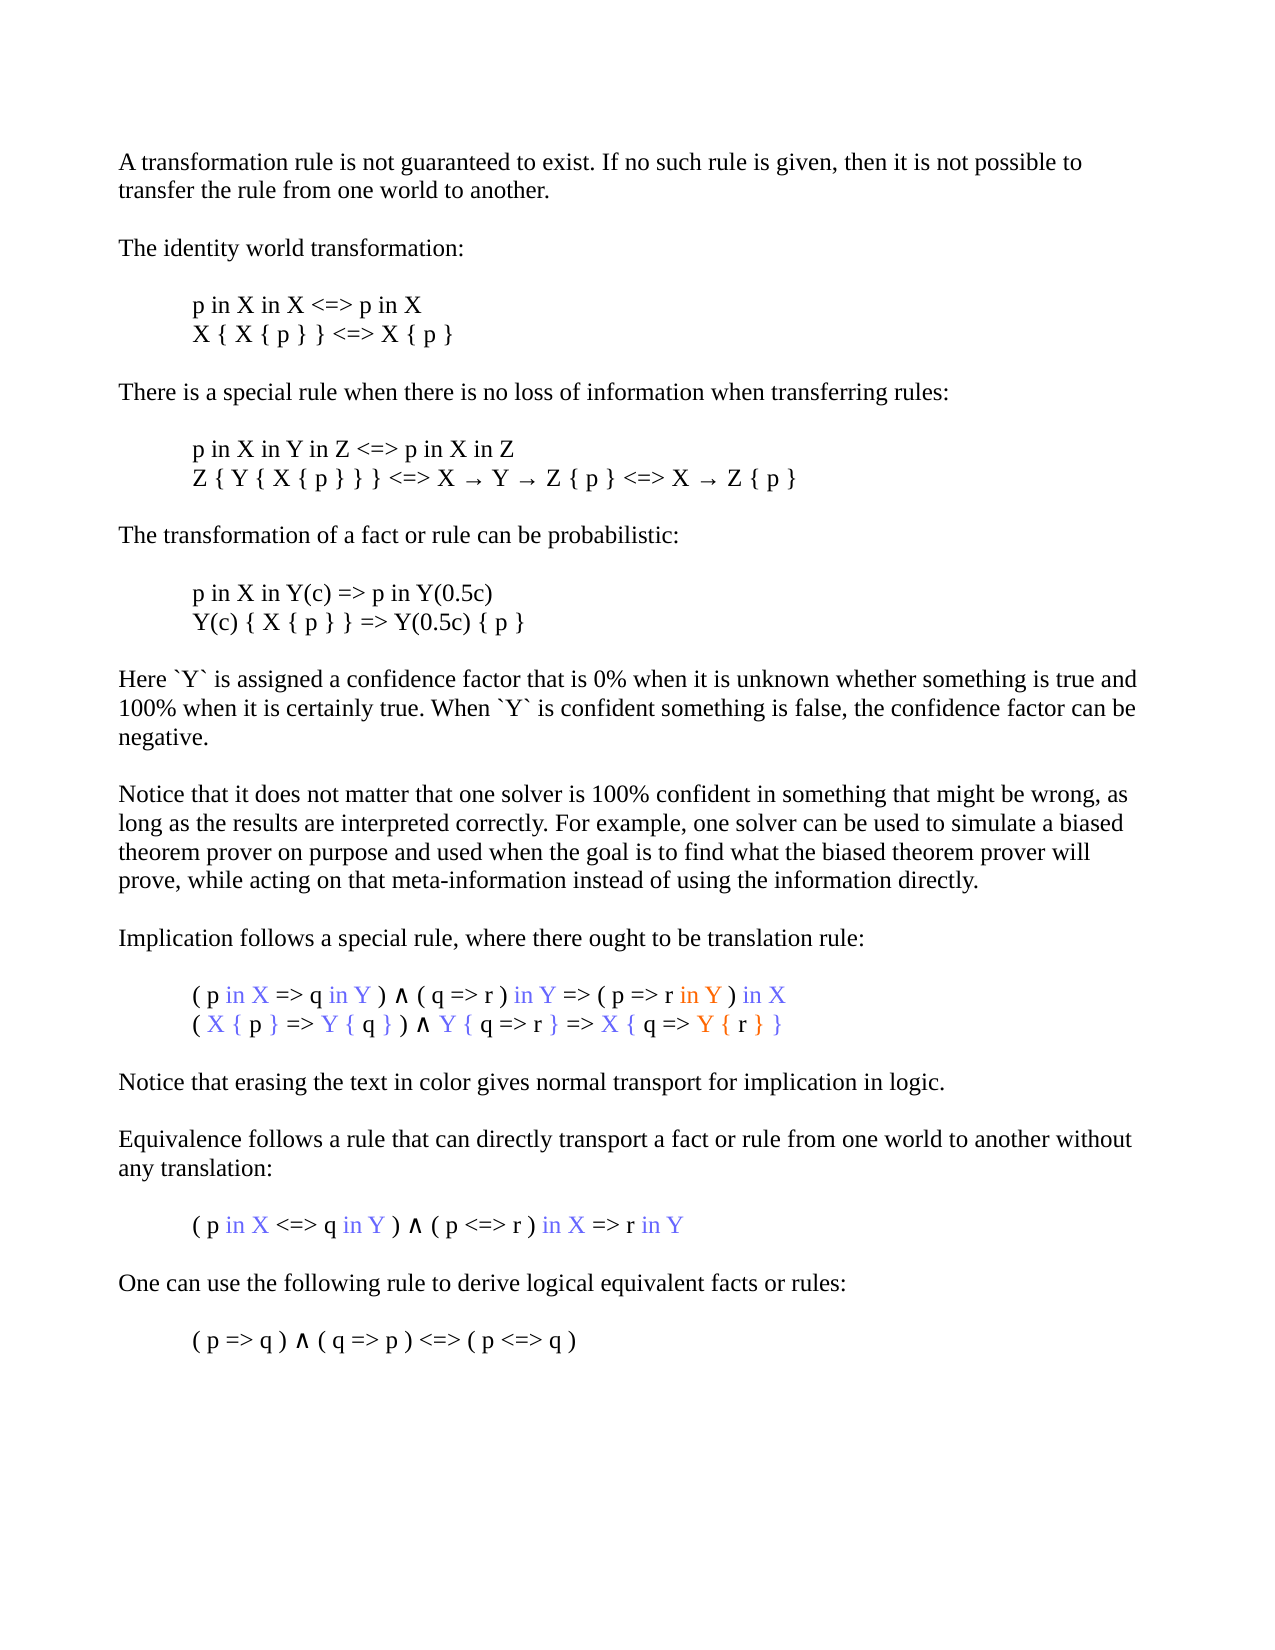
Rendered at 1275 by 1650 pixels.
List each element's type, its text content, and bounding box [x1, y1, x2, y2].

text The transformation of a fact or rule can be probabilistic: [118, 521, 1157, 549]
text ( p in X => q in Y ) ∧ ( q => r ) in Y => ( p => r in Y ) in X [118, 981, 1157, 1009]
text X { X { p } } <=> X { p } [118, 319, 1157, 348]
text p in X in Y(c) => p in Y(0.5c) [118, 578, 1157, 607]
text The identity world transformation: [118, 233, 1157, 262]
text p in X in Y in Z <=> p in X in Z [118, 434, 1157, 463]
text Here `Y` is assigned a confidence factor that is 0% when it is unknown whether something is true and 100% when it is certainly true. When `Y` is confident something is false, the confidence factor can be negative. [118, 664, 1157, 751]
text p in X in X <=> p in X [118, 291, 1157, 319]
text ( p in X <=> q in Y ) ∧ ( p <=> r ) in X => r in Y [118, 1211, 1157, 1239]
text ( p => q ) ∧ ( q => p ) <=> ( p <=> q ) [118, 1326, 1157, 1354]
text A transformation rule is not guaranteed to exist. If no such rule is given, then it is not possible to transfer the rule from one world to another. [118, 147, 1157, 204]
text Z { Y { X { p } } } <=> X → Y → Z { p } <=> X → Z { p } [118, 463, 1157, 492]
text Implication follows a special rule, where there ought to be translation rule: [118, 923, 1157, 952]
text ( X { p } => Y { q } ) ∧ Y { q => r } => X { q => Y { r } } [118, 1009, 1157, 1038]
text There is a special rule when there is no loss of information when transferring rules: [118, 377, 1157, 406]
text Notice that erasing the text in color gives normal transport for implication in logic. [118, 1067, 1157, 1096]
text Equivalence follows a rule that can directly transport a fact or rule from one world to another without any translation: [118, 1124, 1157, 1182]
text One can use the following rule to derive logical equivalent facts or rules: [118, 1268, 1157, 1297]
text Y(c) { X { p } } => Y(0.5c) { p } [118, 607, 1157, 636]
text Notice that it does not matter that one solver is 100% confident in something that might be wrong, as long as the results are interpreted correctly. For example, one solver can be used to simulate a biased theorem prover on purpose and used when the goal is to find what the biased theorem prover will prove, while acting on that meta-information instead of using the information directly. [118, 779, 1157, 894]
